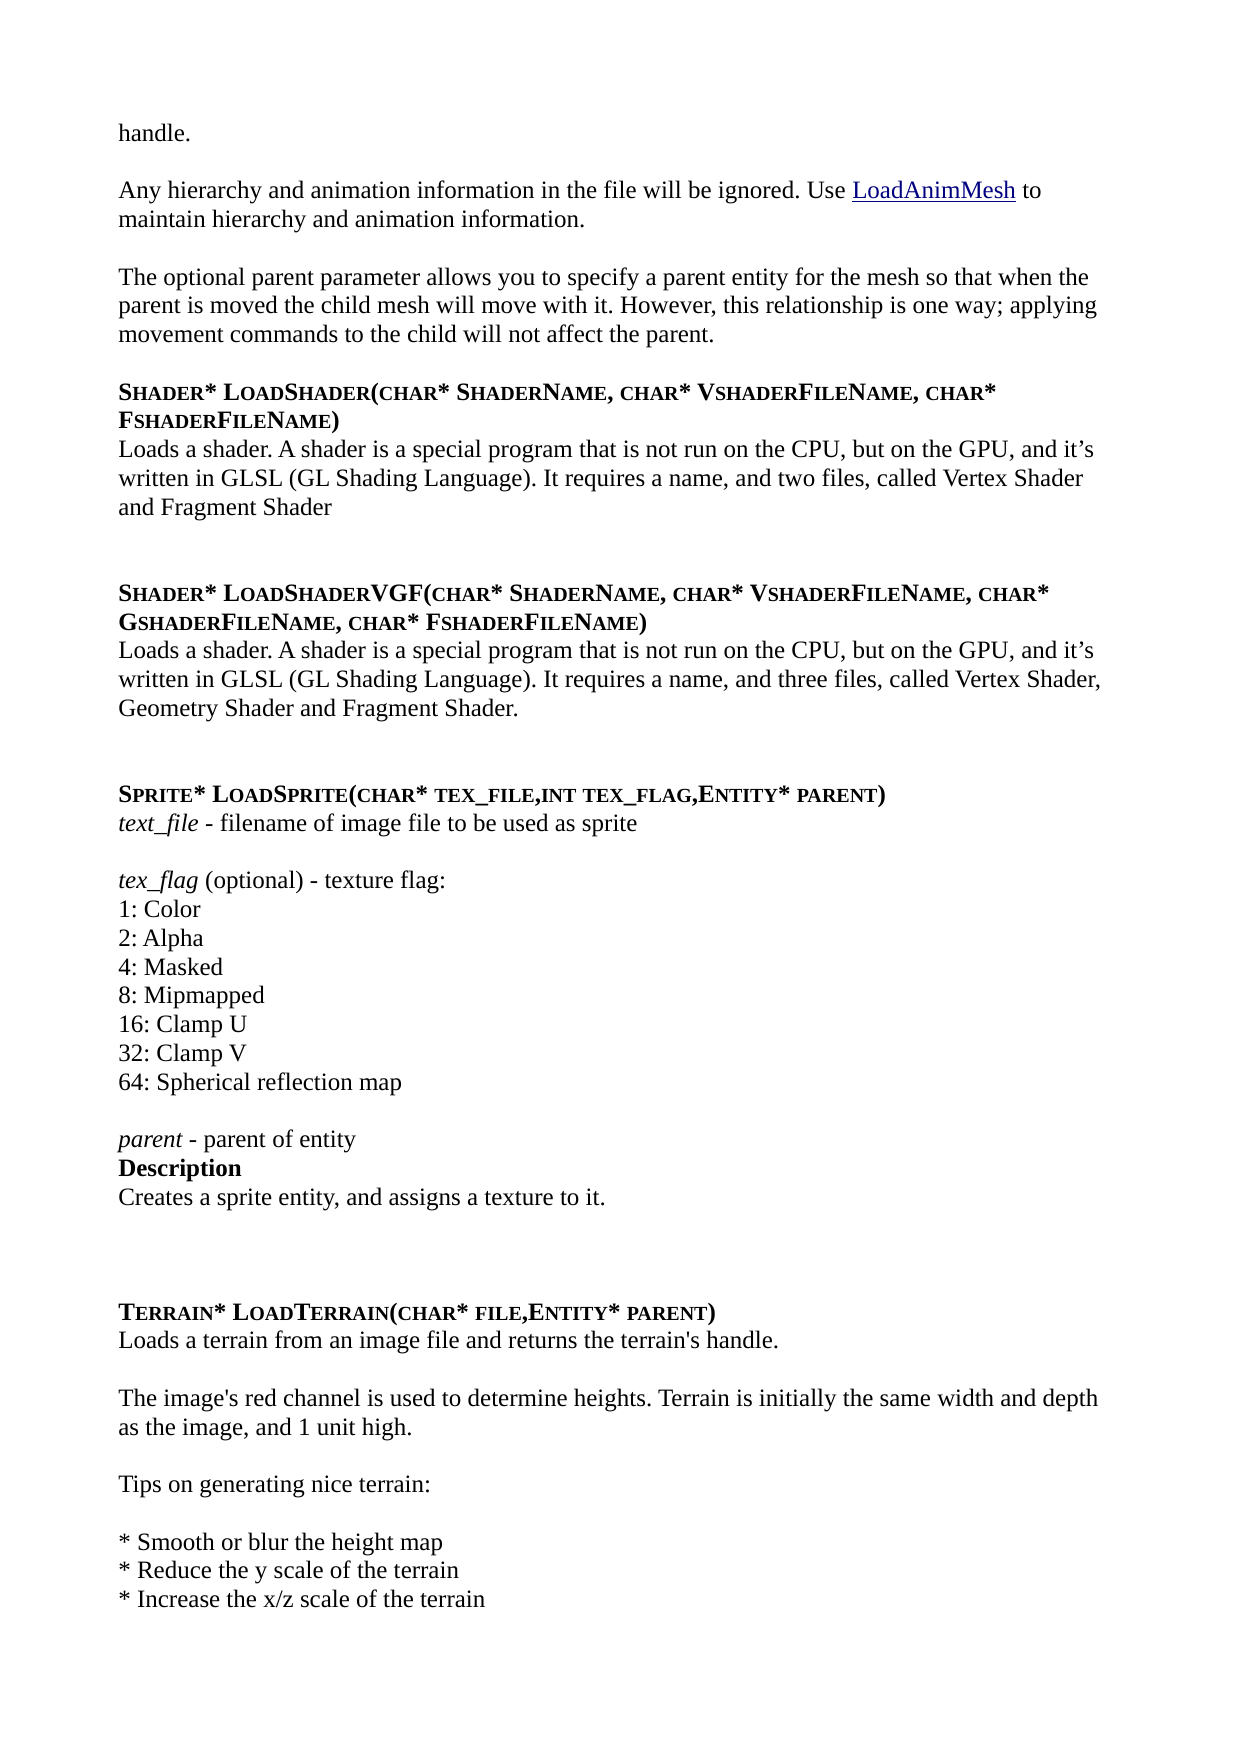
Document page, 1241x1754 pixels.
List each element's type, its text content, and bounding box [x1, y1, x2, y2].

text 16: Clamp U [118, 1009, 1122, 1038]
text Description [118, 1153, 1122, 1182]
text Shader* LoadShader(char* ShaderName, char* VshaderFileName, char* FshaderFileName) [118, 377, 1122, 434]
text Creates a sprite entity, and assigns a texture to it. [118, 1182, 1122, 1211]
text text_file - filename of image file to be used as sprite [118, 808, 1122, 837]
text 2: Alpha [118, 923, 1122, 952]
text 4: Masked [118, 952, 1122, 981]
text Terrain* LoadTerrain(char* file,Entity* parent) [118, 1297, 1122, 1326]
text Sprite* LoadSprite(char* tex_file,int tex_flag,Entity* parent) [118, 779, 1122, 808]
text handle. Any hierarchy and animation information in the file will be ignored. Use LoadAnimMesh to maintain hierarchy and animation information. The optional parent parameter allows you to specify a parent entity for the mesh so that when the parent is moved the child mesh will move with it. However, this relationship is one way; applying movement commands to the child will not affect the parent. [118, 118, 1122, 377]
text tex_flag (optional) - texture flag: [118, 866, 1122, 894]
text parent - parent of entity [118, 1124, 1122, 1153]
text 32: Clamp V [118, 1038, 1122, 1067]
text Loads a shader. A shader is a special program that is not run on the CPU, but on the GPU, and it’s written in GLSL (GL Shading Language). It requires a name, and three files, called Vertex Shader, Geometry Shader and Fragment Shader. [118, 636, 1122, 722]
text 64: Spherical reflection map [118, 1067, 1122, 1096]
text 8: Mipmapped [118, 981, 1122, 1009]
text 1: Color [118, 894, 1122, 923]
text Loads a terrain from an image file and returns the terrain's handle. The image's red channel is used to determine heights. Terrain is initially the same width and depth as the image, and 1 unit high. Tips on generating nice terrain: * Smooth or blur the height map * Reduce the y scale of the terrain * Increase the x/z scale of the terrain [118, 1326, 1122, 1613]
text Loads a shader. A shader is a special program that is not run on the CPU, but on the GPU, and it’s written in GLSL (GL Shading Language). It requires a name, and two files, called Vertex Shader and Fragment Shader [118, 434, 1122, 521]
text Shader* LoadShaderVGF(char* ShaderName, char* VshaderFileName, char* GshaderFileName, char* FshaderFileName) [118, 578, 1122, 636]
